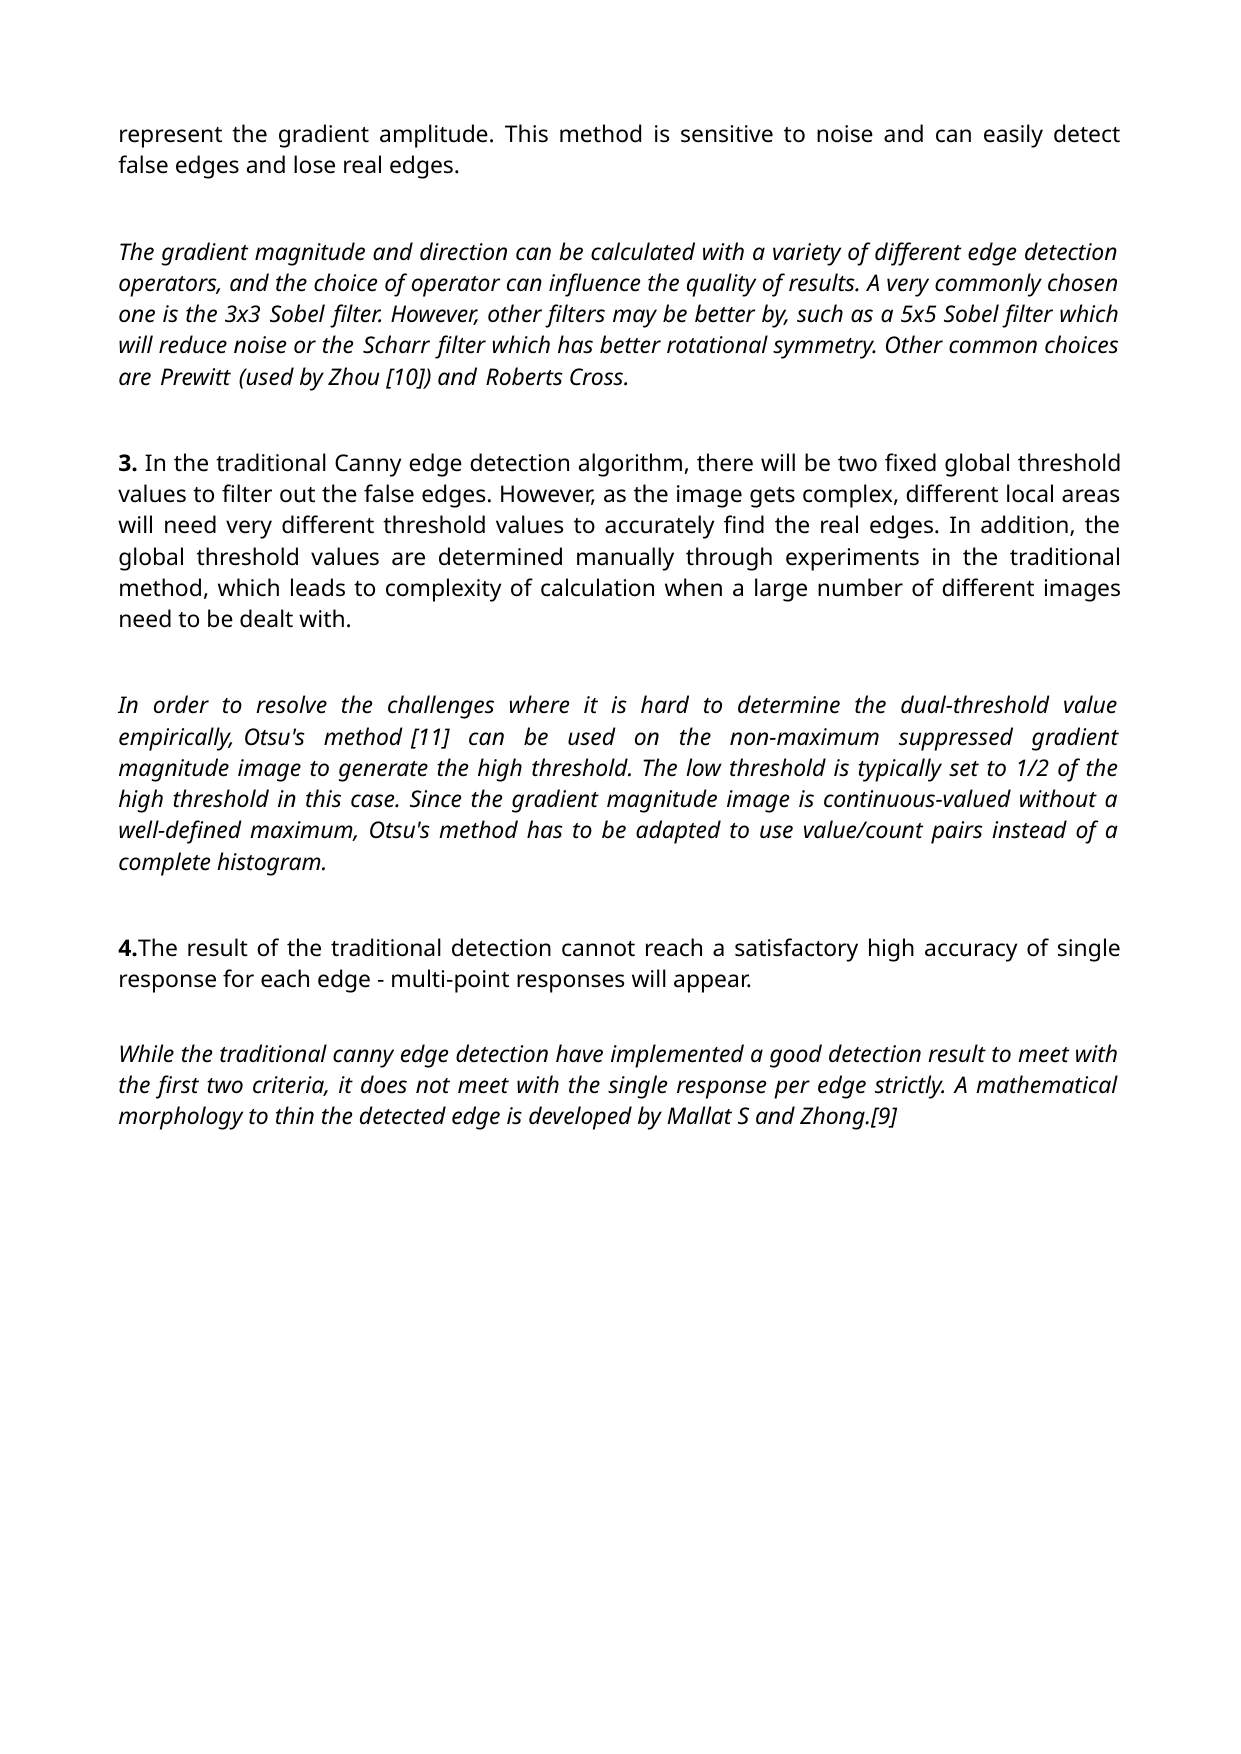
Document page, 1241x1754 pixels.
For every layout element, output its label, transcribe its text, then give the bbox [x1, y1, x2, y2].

list 4.The result of the traditional detection cannot reach a satisfactory high accuracy of single response for each edge - multi-point responses will appear. [118, 932, 1122, 994]
list 3. In the traditional Canny edge detection algorithm, there will be two fixed global threshold values to filter out the false edges. However, as the image gets complex, different local areas will need very different threshold values to accurately find the real edges. In addition, the global threshold values are determined manually through experiments in the traditional method, which leads to complexity of calculation when a large number of different images need to be dealt with. [118, 447, 1122, 634]
list represent the gradient amplitude. This method is sensitive to noise and can easily detect false edges and lose real edges. [118, 118, 1122, 181]
text The gradient magnitude and direction can be calculated with a variety of different edge detection operators, and the choice of operator can influence the quality of results. A very commonly chosen one is the 3x3 Sobel filter. However, other filters may be better by, such as a 5x5 Sobel filter which will reduce noise or the Scharr filter which has better rotational symmetry. Other common choices are Prewitt (used by Zhou [10]) and Roberts Cross. [118, 236, 1122, 392]
text In order to resolve the challenges where it is hard to determine the dual-threshold value empirically, Otsu's method [11] can be used on the non-maximum suppressed gradient magnitude image to generate the high threshold. The low threshold is typically set to 1/2 of the high threshold in this case. Since the gradient magnitude image is continuous-valued without a well-defined maximum, Otsu's method has to be adapted to use value/count pairs instead of a complete histogram. [118, 689, 1122, 877]
text While the traditional canny edge detection have implemented a good detection result to meet with the first two criteria, it does not meet with the single response per edge strictly. A mathematical morphology to thin the detected edge is developed by Mallat S and Zhong.[9] [118, 1006, 1122, 1131]
